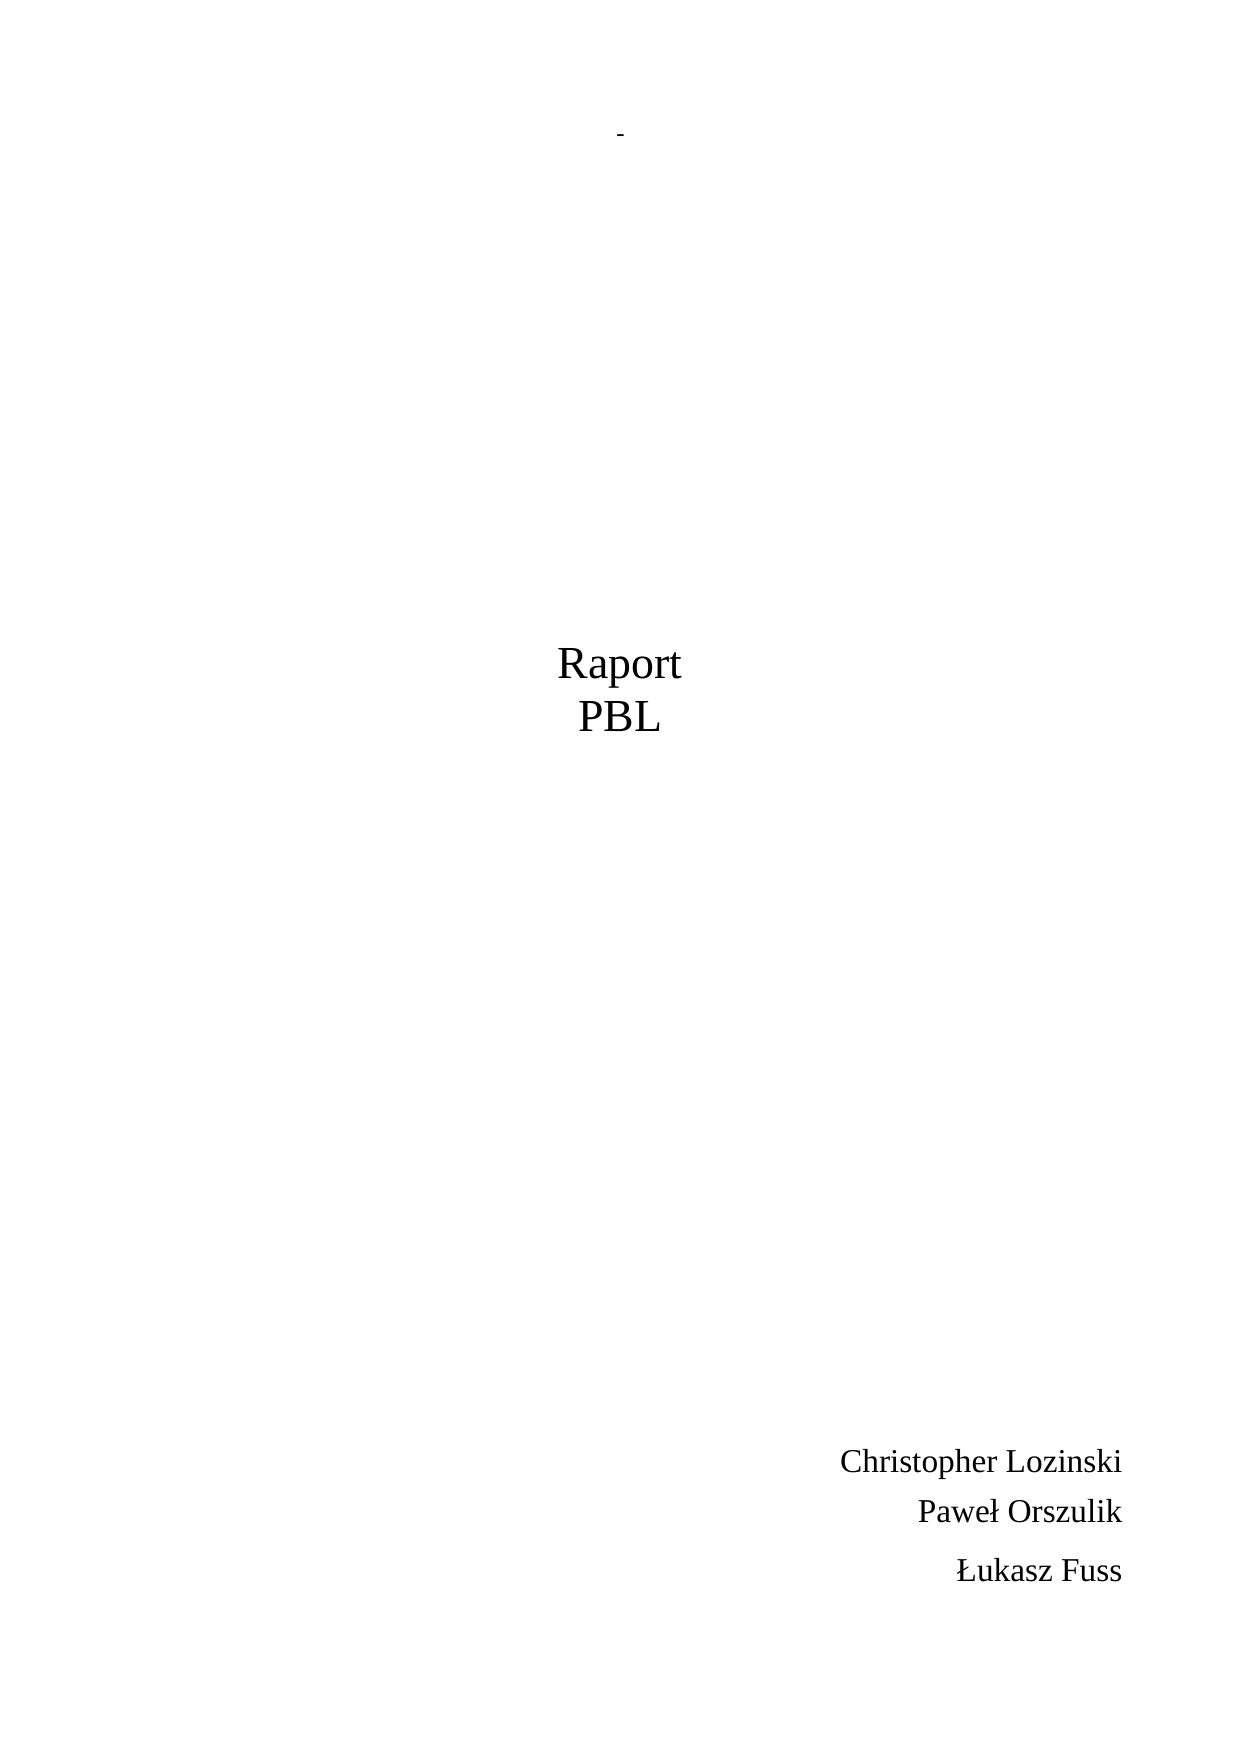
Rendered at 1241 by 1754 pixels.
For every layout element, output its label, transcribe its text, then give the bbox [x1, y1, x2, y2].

text PBL [118, 688, 1122, 741]
text Paweł Orszulik [118, 1492, 1122, 1530]
text Raport [118, 636, 1122, 688]
text - [118, 118, 1122, 147]
text Łukasz Fuss [118, 1550, 1122, 1589]
subtitle Christopher Lozinski [118, 1441, 1122, 1479]
